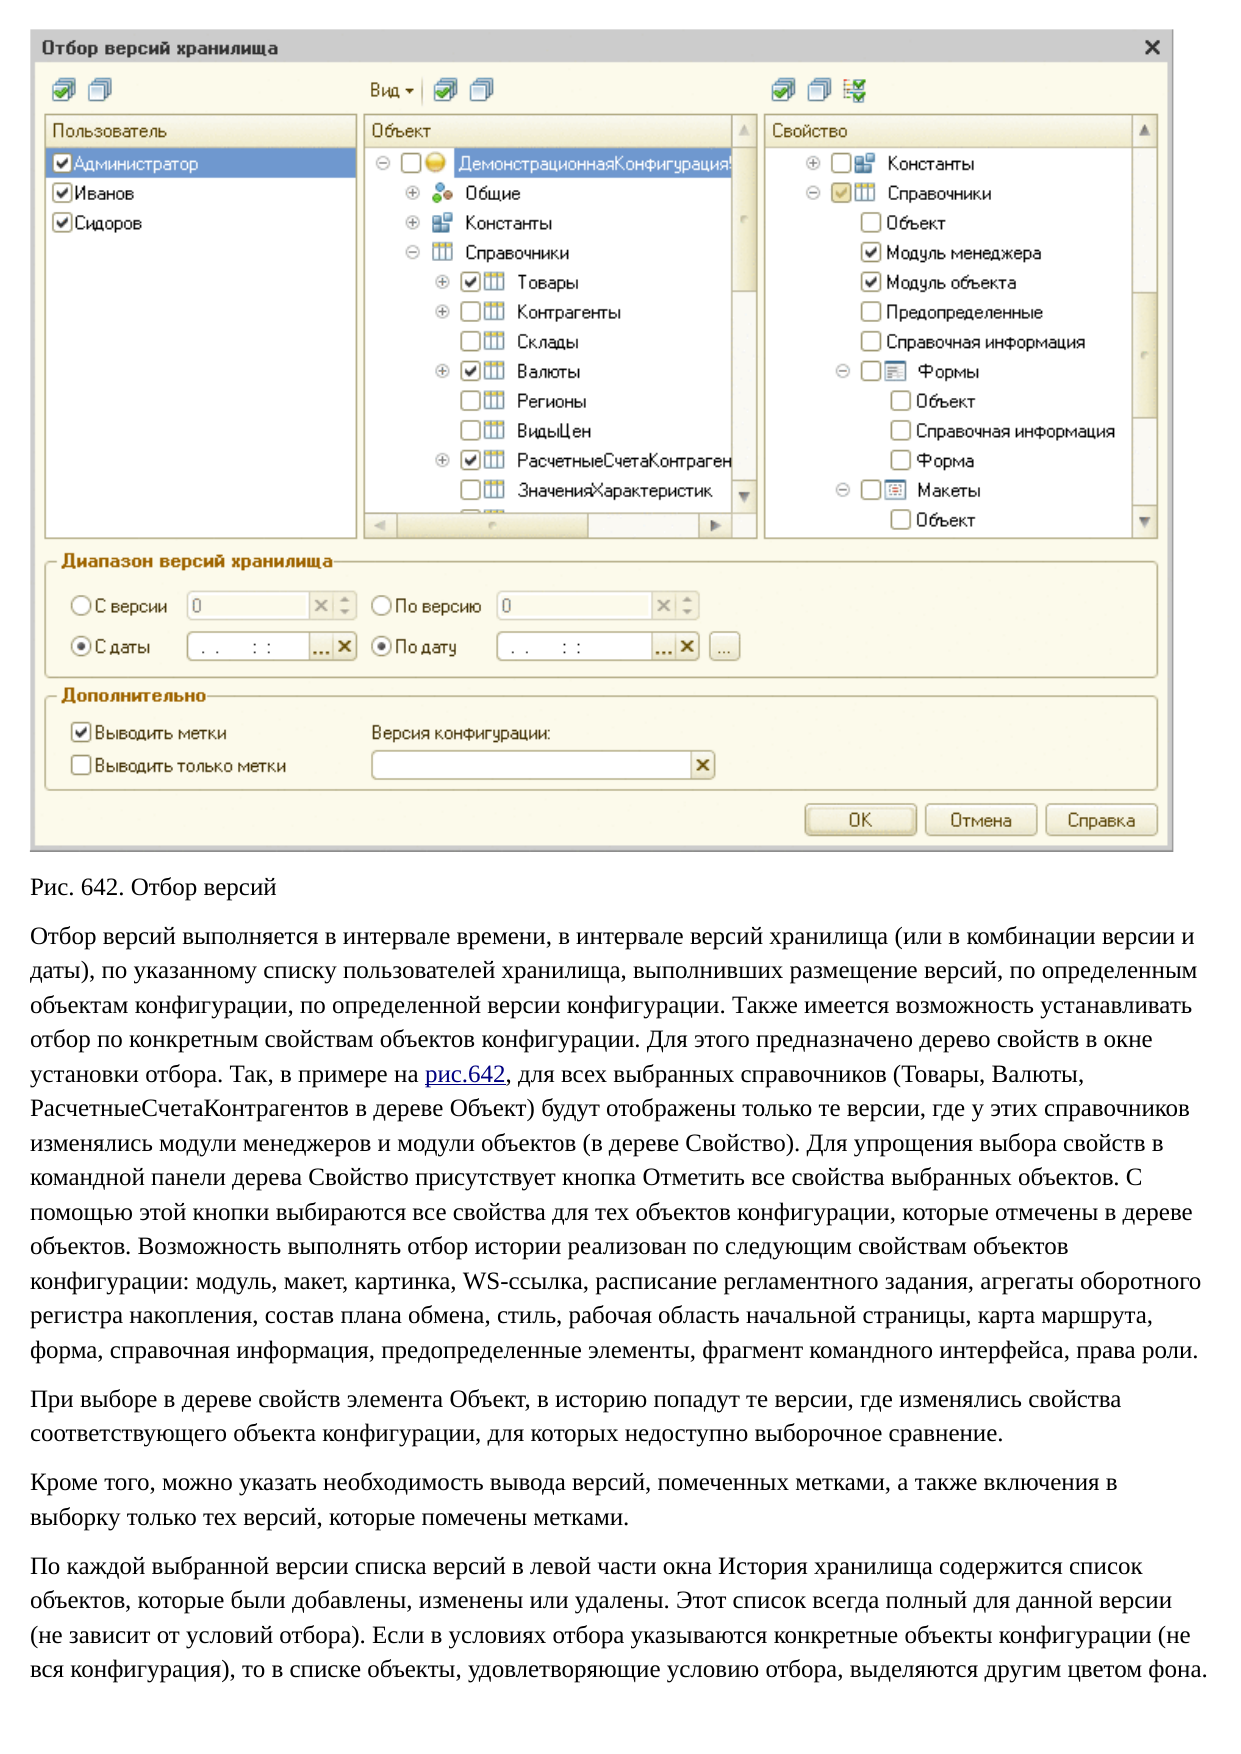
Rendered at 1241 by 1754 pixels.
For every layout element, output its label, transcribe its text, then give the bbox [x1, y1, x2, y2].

text Рис. 642. Отбор версий [30, 872, 1211, 901]
picture [29, 28, 1174, 852]
text Кроме того, можно указать необходимость вывода версий, помеченных метками, а также включения в выборку только тех версий, которые помечены метками. [30, 1467, 1211, 1531]
text При выборе в дереве свойств элемента Объект, в историю попадут те версии, где изменялись свойства соответствующего объекта конфигурации, для которых недоступно выборочное сравнение. [30, 1384, 1211, 1447]
text Отбор версий выполняется в интервале времени, в интервале версий хранилища (или в комбинации версии и даты), по указанному списку пользователей хранилища, выполнивших размещение версий, по определенным объектам конфигурации, по определенной версии конфигурации. Также имеется возможность устанавливать отбор по конкретным свойствам объектов конфигурации. Для этого предназначено дерево свойств в окне установки отбора. Так, в примере на рис.642, для всех выбранных справочников (Товары, Валюты, РасчетныеСчетаКонтрагентов в дереве Объект) будут отображены только те версии, где у этих справочников изменялись модули менеджеров и модули объектов (в дереве Свойство). Для упрощения выбора свойств в командной панели дерева Свойство присутствует кнопка Отметить все свойства выбранных объектов. С помощью этой кнопки выбираются все свойства для тех объектов конфигурации, которые отмечены в дереве объектов. Возможность выполнять отбор истории реализован по следующим свойствам объектов конфигурации: модуль, макет, картинка, WS-ссылка, расписание регламентного задания, агрегаты оборотного регистра накопления, состав плана обмена, стиль, рабочая область начальной страницы, карта маршрута, форма, справочная информация, предопределенные элементы, фрагмент командного интерфейса, права роли. [30, 921, 1211, 1363]
text По каждой выбранной версии списка версий в левой части окна История хранилища содержится список объектов, которые были добавлены, изменены или удалены. Этот список всегда полный для данной версии (не зависит от условий отбора). Если в условиях отбора указываются конкретные объекты конфигурации (не вся конфигурация), то в списке объекты, удовлетворяющие условию отбора, выделяются другим цветом фона. [30, 1551, 1211, 1683]
